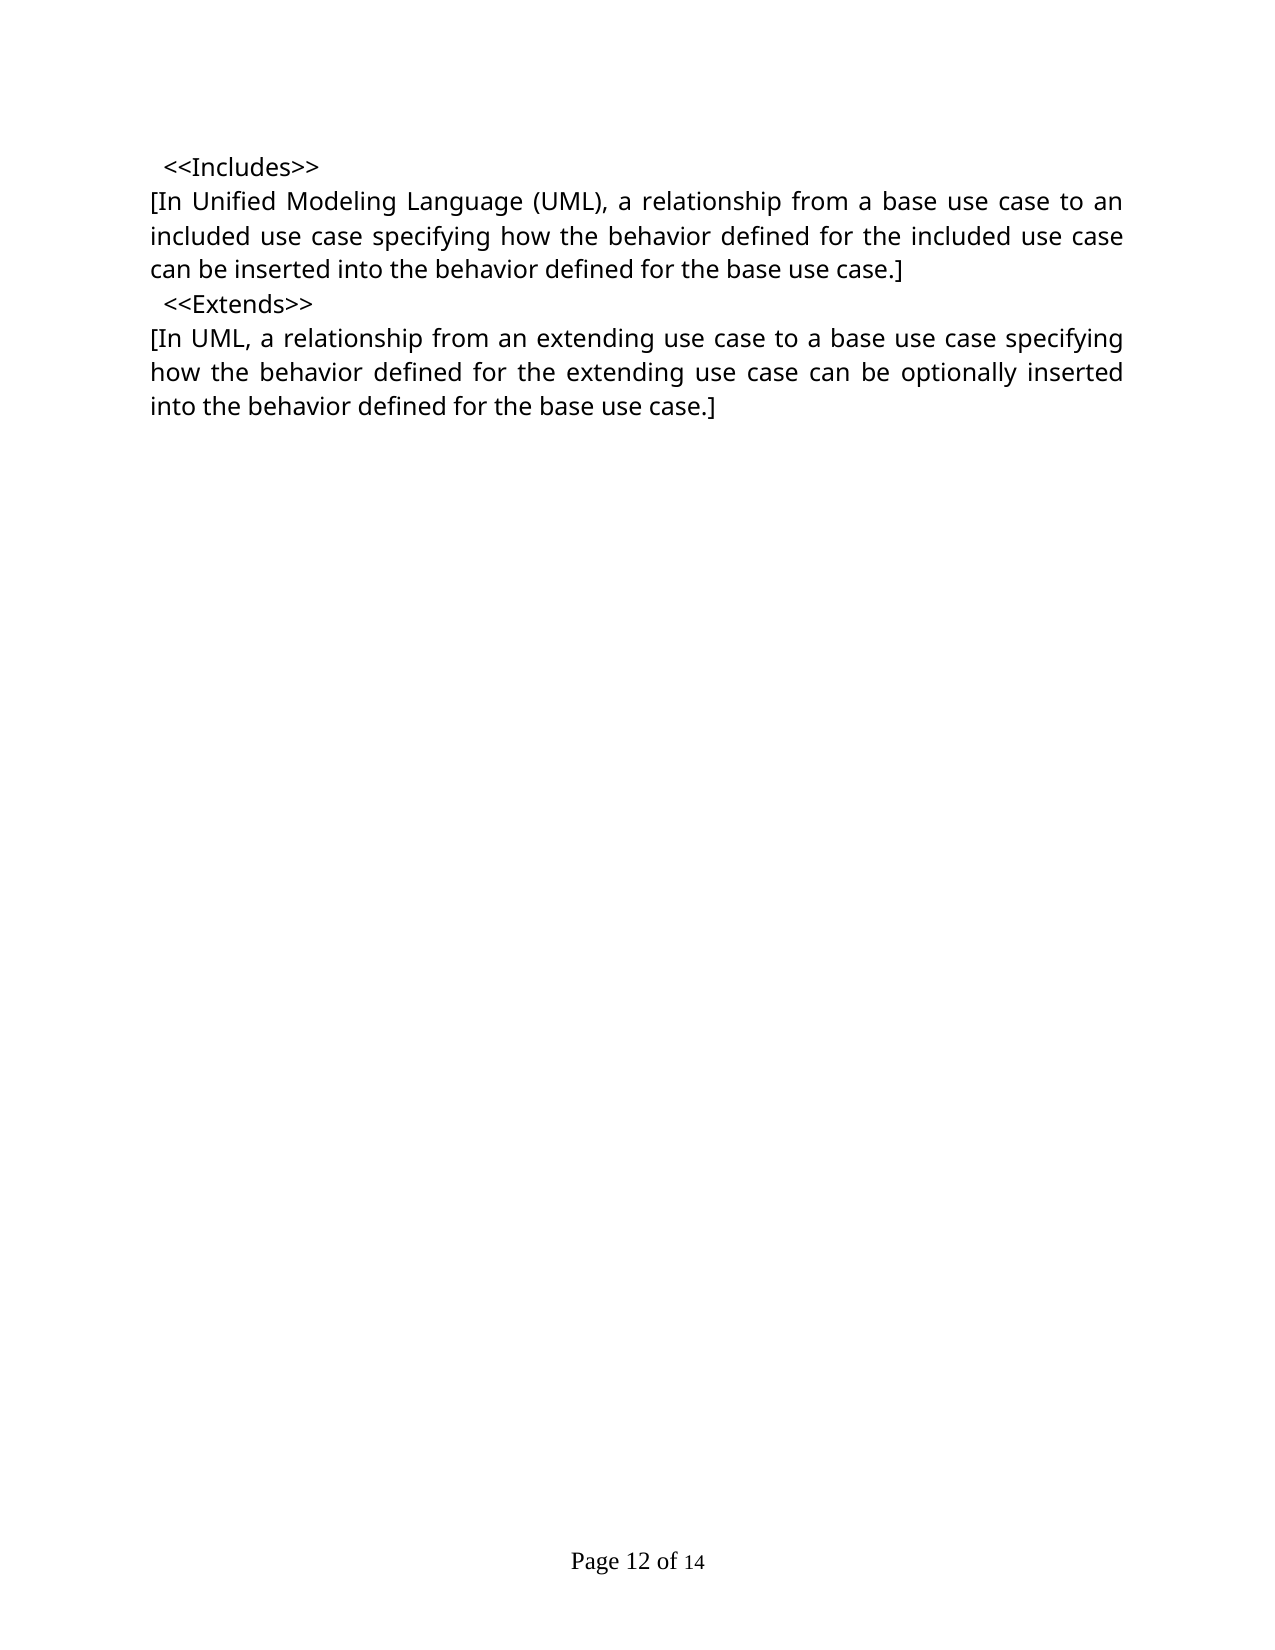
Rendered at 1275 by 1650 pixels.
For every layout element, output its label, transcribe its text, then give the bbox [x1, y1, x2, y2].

text <<Includes>> [150, 150, 1125, 184]
text <<Extends>> [150, 286, 1125, 320]
text [In Unified Modeling Language (UML), a relationship from a base use case to an included use case specifying how the behavior defined for the included use case can be inserted into the behavior defined for the base use case.] [150, 184, 1125, 286]
text [In UML, a relationship from an extending use case to a base use case specifying how the behavior defined for the extending use case can be optionally inserted into the behavior defined for the base use case.] [150, 320, 1125, 422]
